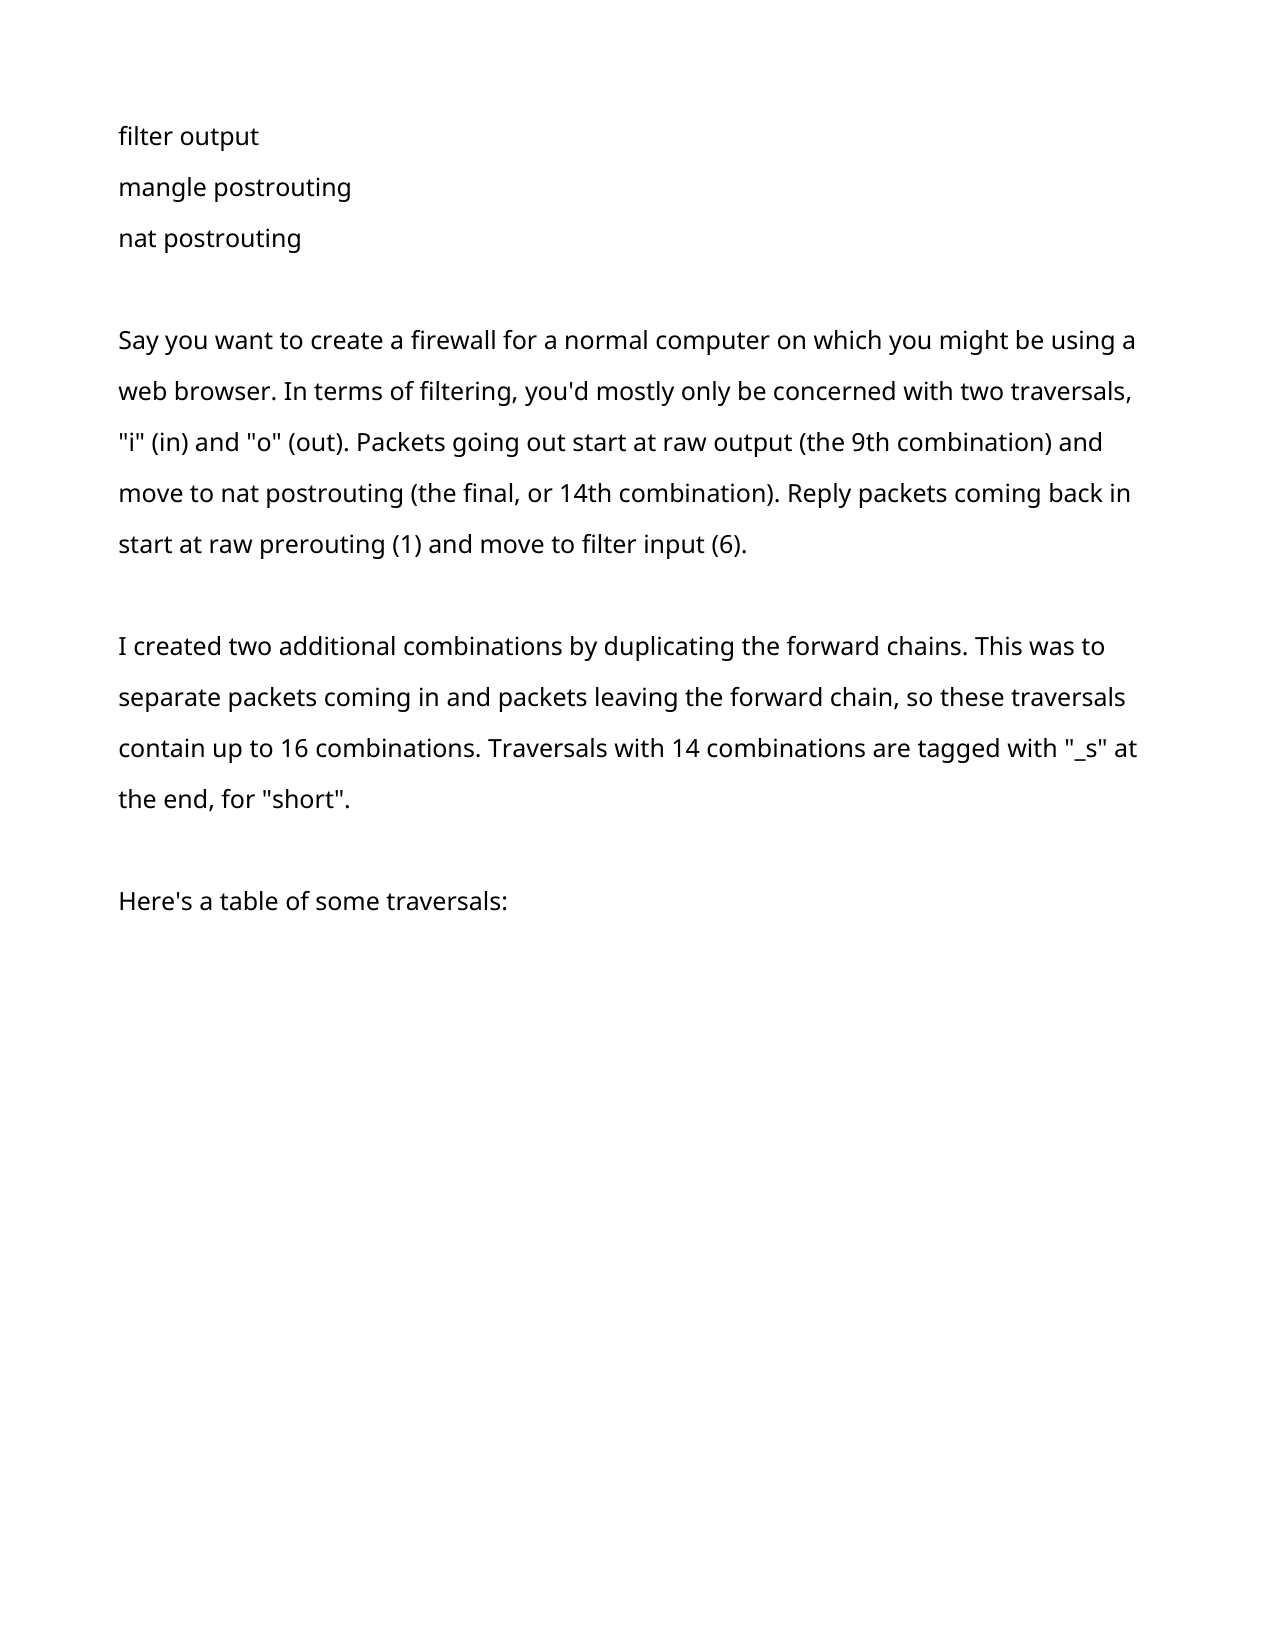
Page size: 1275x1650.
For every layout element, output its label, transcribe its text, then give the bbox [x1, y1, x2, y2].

text filter output [118, 118, 1157, 152]
text nat postrouting [118, 220, 1157, 254]
text I created two additional combinations by duplicating the forward chains. This was to separate packets coming in and packets leaving the forward chain, so these traversals contain up to 16 combinations. Traversals with 14 combinations are tagged with "_s" at the end, for "short". [118, 628, 1157, 816]
text mangle postrouting [118, 169, 1157, 203]
text Say you want to create a firewall for a normal computer on which you might be using a web browser. In terms of filtering, you'd mostly only be concerned with two traversals, "i" (in) and "o" (out). Packets going out start at raw output (the 9th combination) and move to nat postrouting (the final, or 14th combination). Reply packets coming back in start at raw prerouting (1) and move to filter input (6). [118, 322, 1157, 561]
text Here's a table of some traversals: [118, 884, 1157, 918]
